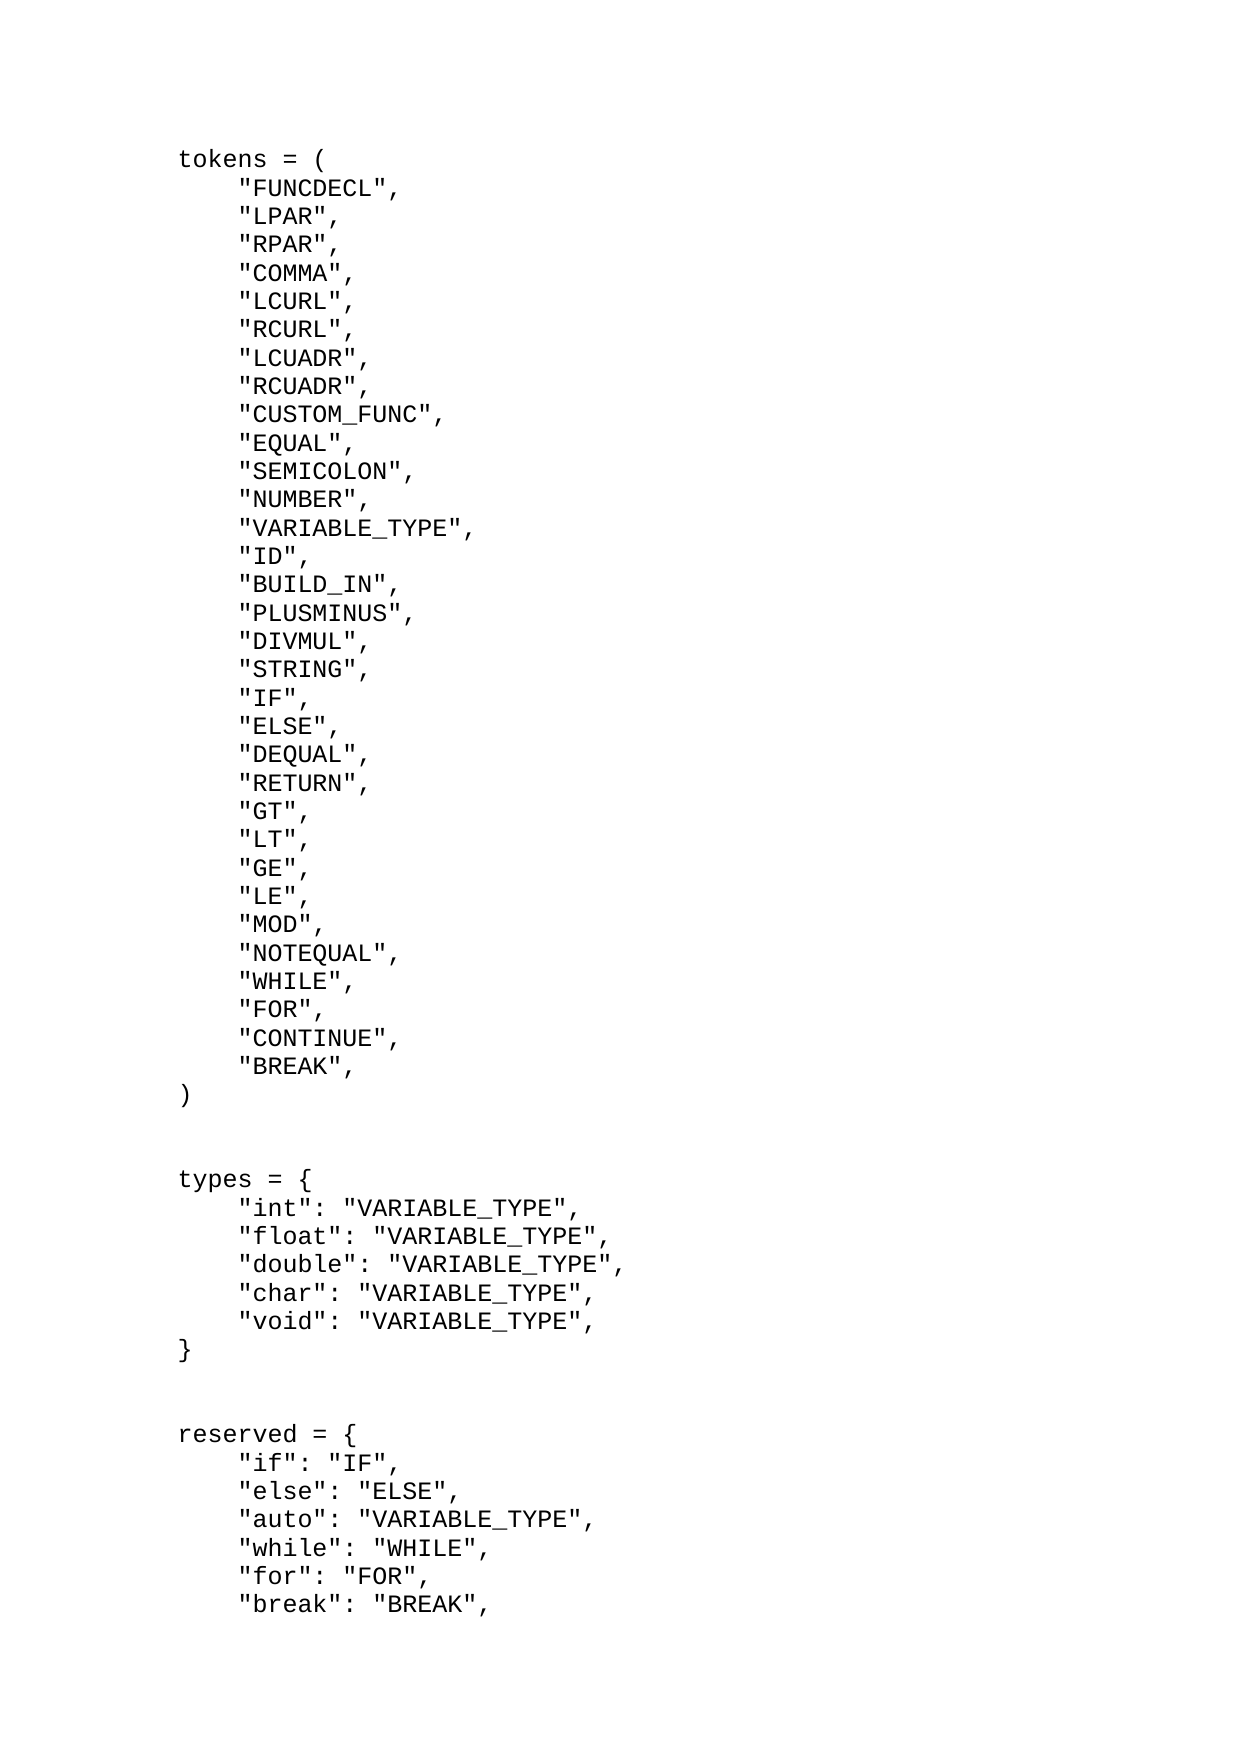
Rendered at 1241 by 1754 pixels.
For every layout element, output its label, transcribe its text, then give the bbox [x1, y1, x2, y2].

text tokens = ( "FUNCDECL", "LPAR", "RPAR", "COMMA", "LCURL", "RCURL", "LCUADR", "RCUADR", "CUSTOM_FUNC", "EQUAL", "SEMICOLON", "NUMBER", "VARIABLE_TYPE", "ID", "BUILD_IN", "PLUSMINUS", "DIVMUL", "STRING", "IF", "ELSE", "DEQUAL", "RETURN", "GT", "LT", "GE", "LE", "MOD", "NOTEQUAL", "WHILE", "FOR", "CONTINUE", "BREAK", ) types = { "int": "VARIABLE_TYPE", "float": "VARIABLE_TYPE", "double": "VARIABLE_TYPE", "char": "VARIABLE_TYPE", "void": "VARIABLE_TYPE", } reserved = { "if": "IF", "else": "ELSE", "auto": "VARIABLE_TYPE", "while": "WHILE", "for": "FOR", "break": "BREAK", [177, 147, 1152, 1620]
